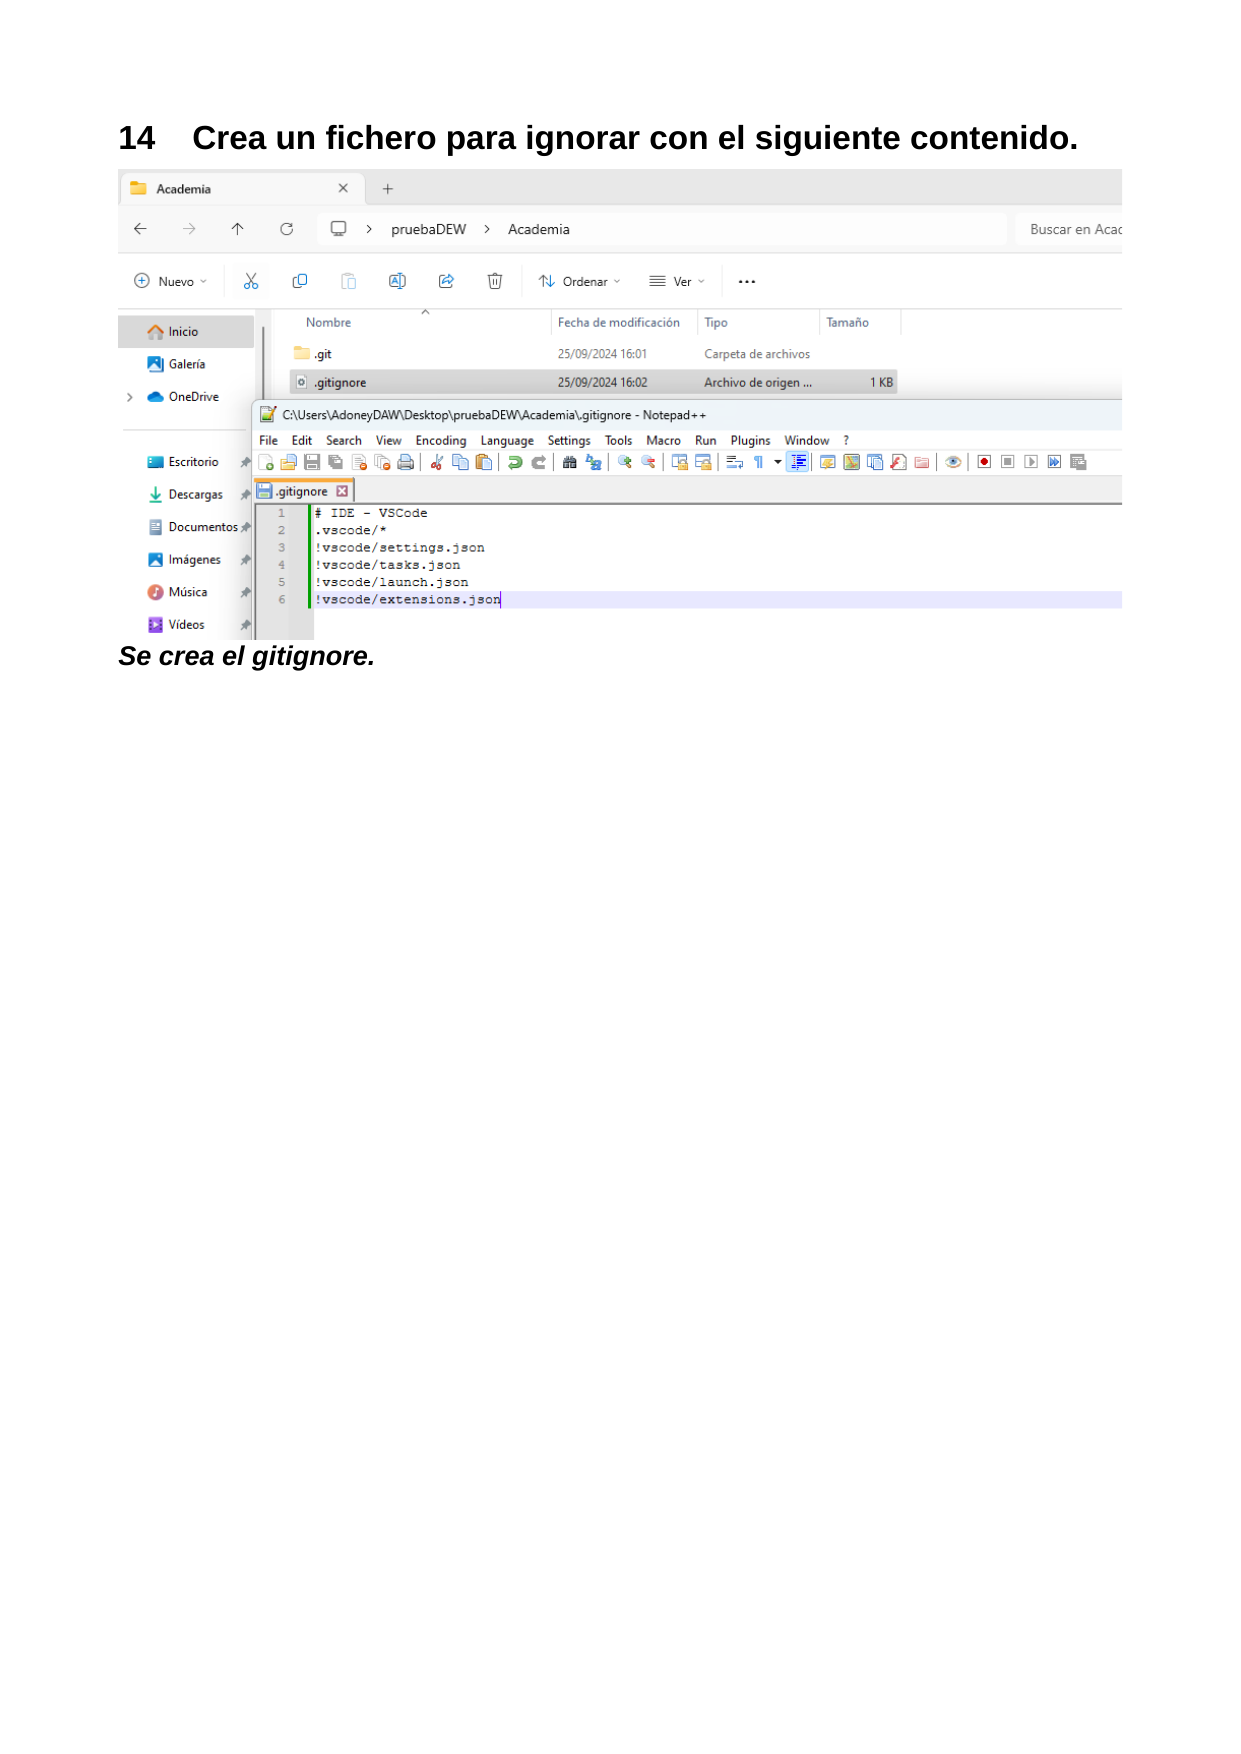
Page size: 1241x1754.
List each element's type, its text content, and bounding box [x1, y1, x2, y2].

picture [118, 169, 1123, 640]
subtitle Crea un fichero para ignorar con el siguiente contenido. [118, 118, 1122, 157]
subtitle Se crea el gitignore. [118, 640, 1122, 671]
